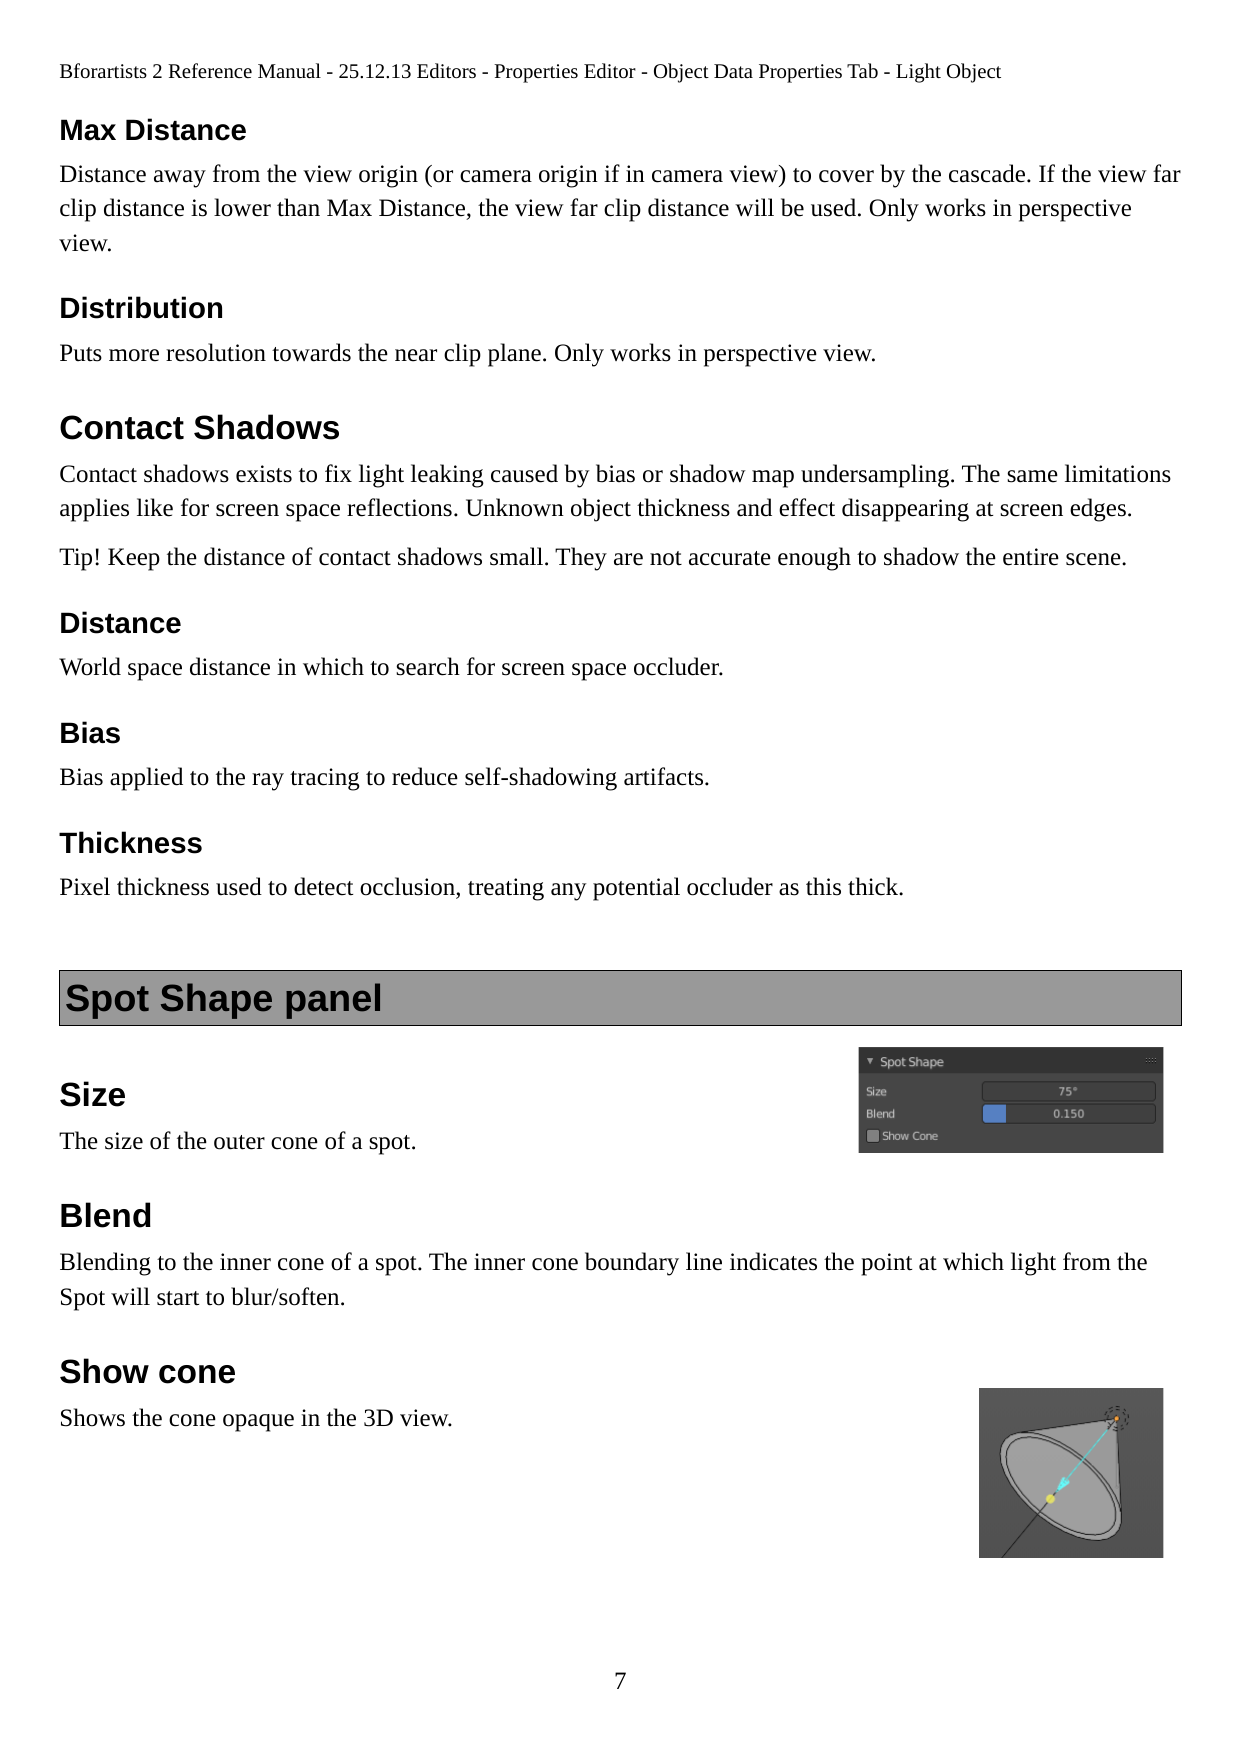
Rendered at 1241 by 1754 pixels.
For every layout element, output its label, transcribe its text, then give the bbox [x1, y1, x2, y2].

subtitle Contact Shadows [59, 408, 1181, 446]
subtitle Distribution [59, 291, 1181, 325]
subtitle Thickness [59, 826, 1181, 859]
text Tip! Keep the distance of contact shadows small. They are not accurate enough to shadow the entire scene. [59, 542, 1181, 571]
picture [979, 1388, 1164, 1558]
text The size of the outer cone of a spot. [59, 1126, 1181, 1155]
text World space distance in which to search for screen space occluder. [59, 652, 1181, 681]
text Distance away from the view origin (or camera origin if in camera view) to cover by the cascade. If the view far clip distance is lower than Max Distance, the view far clip distance will be used. Only works in perspective view. [59, 159, 1181, 257]
subtitle Max Distance [59, 113, 1181, 146]
subtitle Distance [59, 606, 1181, 640]
subtitle [1164, 1075, 1181, 1114]
subtitle Size [59, 1075, 858, 1114]
text Blending to the inner cone of a spot. The inner cone boundary line indicates the point at which light from the Spot will start to blur/soften. [59, 1247, 1181, 1310]
subtitle Blend [59, 1196, 1181, 1235]
subtitle Bias [59, 716, 1181, 749]
text Pixel thickness used to detect occlusion, treating any potential occluder as this thick. [59, 872, 1181, 901]
text Bias applied to the ray tracing to reduce self-shadowing artifacts. [59, 762, 1181, 791]
text Puts more resolution towards the near clip plane. Only works in perspective view. [59, 338, 1181, 366]
table_header Spot Shape panel [60, 971, 1181, 1025]
picture [858, 1047, 1164, 1153]
text Shows the cone opaque in the 3D view. [59, 1403, 979, 1431]
subtitle Show cone [59, 1352, 1181, 1390]
text Contact shadows exists to fix light leaking caused by bias or shadow map undersampling. The same limitations applies like for screen space reflections. Unknown object thickness and effect disappearing at screen edges. [59, 459, 1181, 522]
